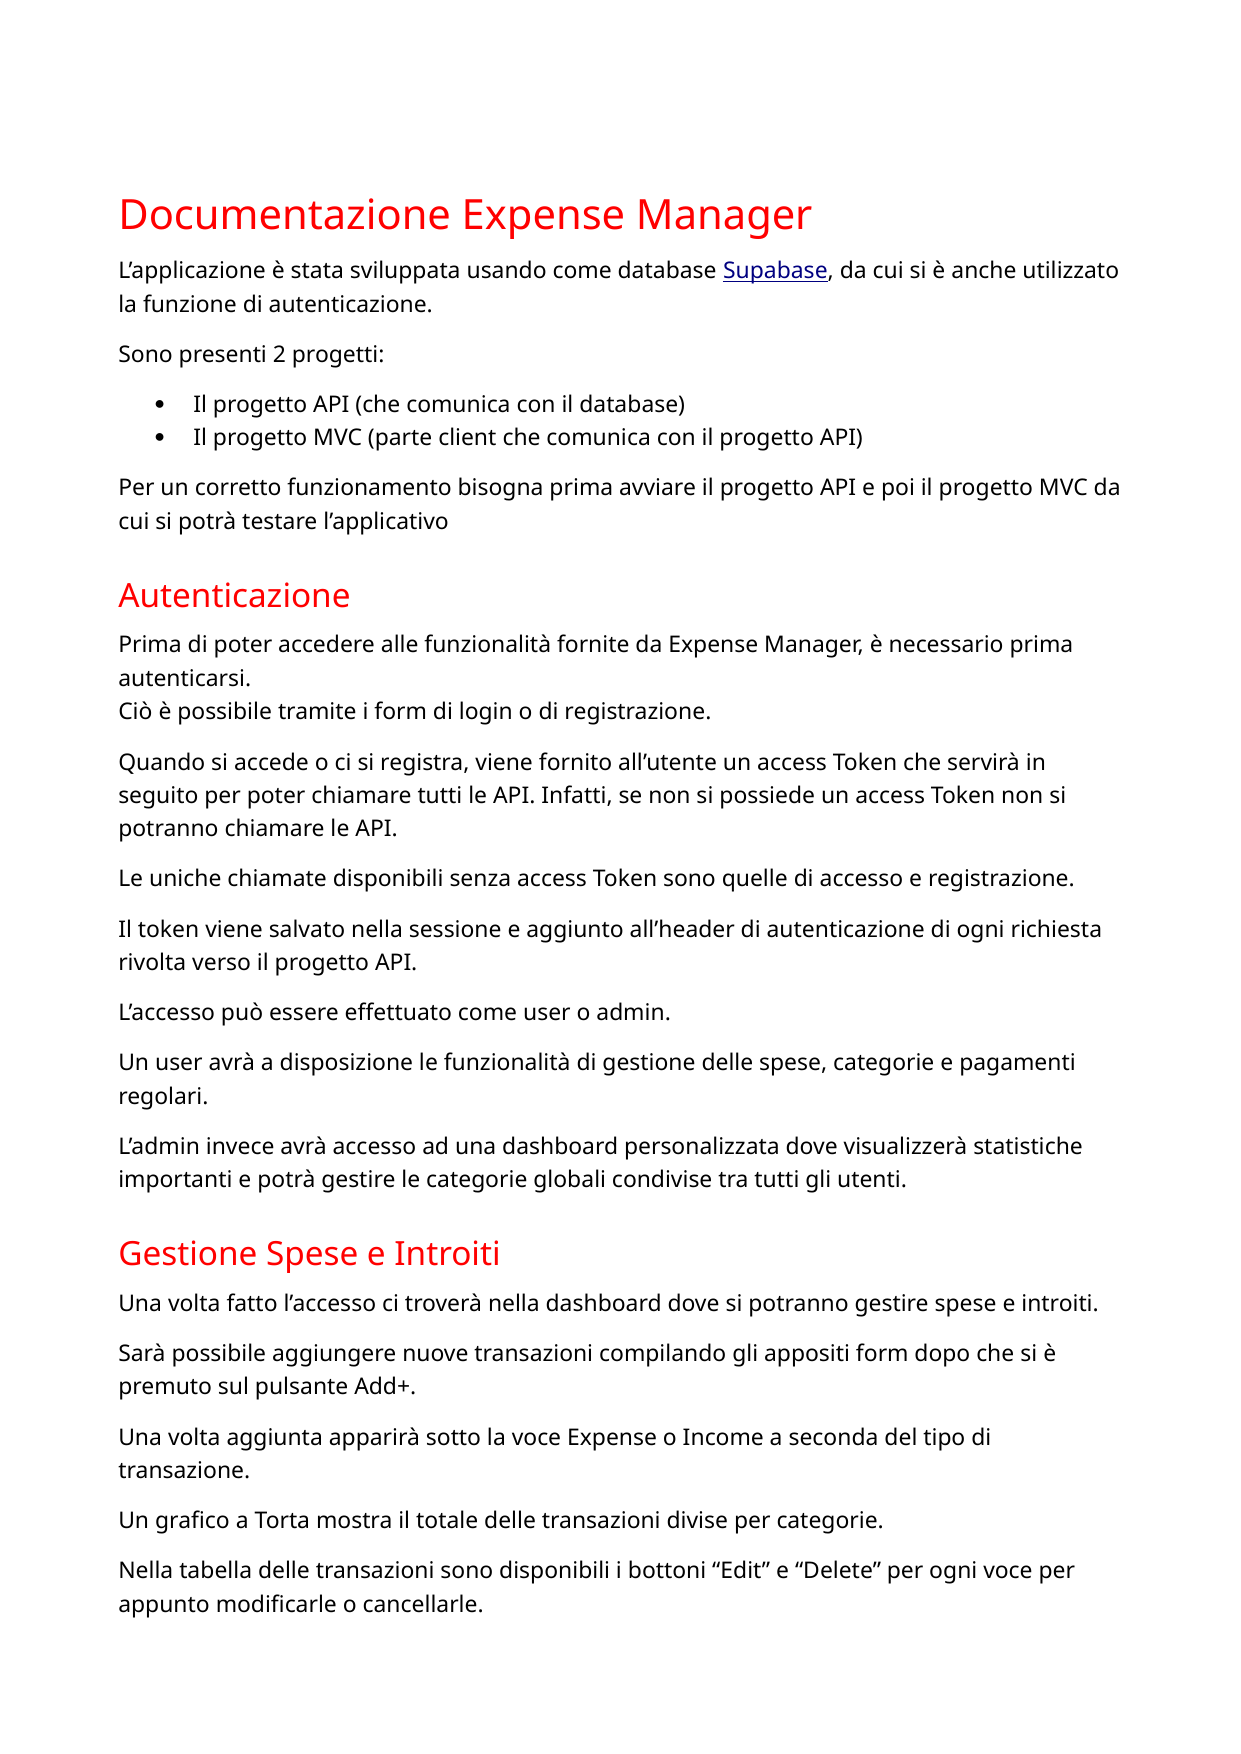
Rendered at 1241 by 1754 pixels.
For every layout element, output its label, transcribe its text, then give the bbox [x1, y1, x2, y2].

text L’applicazione è stata sviluppata usando come database Supabase, da cui si è anche utilizzato la funzione di autenticazione. [118, 254, 1122, 319]
subtitle Autenticazione [118, 572, 1122, 617]
text Una volta aggiunta apparirà sotto la voce Expense o Income a seconda del tipo di transazione. [118, 1420, 1122, 1485]
text Prima di poter accedere alle funzionalità fornite da Expense Manager, è necessario prima autenticarsi. Ciò è possibile tramite i form di login o di registrazione. [118, 628, 1122, 727]
text Nella tabella delle transazioni sono disponibili i bottoni “Edit” e “Delete” per ogni voce per appunto modificarle o cancellarle. [118, 1554, 1122, 1619]
text Il token viene salvato nella sessione e aggiunto all’header di autenticazione di ogni richiesta rivolta verso il progetto API. [118, 912, 1122, 977]
list Il progetto MVC (parte client che comunica con il progetto API) [156, 421, 1122, 452]
text Sarà possibile aggiungere nuove transazioni compilando gli appositi form dopo che si è premuto sul pulsante Add+. [118, 1337, 1122, 1402]
text L’admin invece avrà accesso ad una dashboard personalizzata dove visualizzerà statistiche importanti e potrà gestire le categorie globali condivise tra tutti gli utenti. [118, 1130, 1122, 1194]
subtitle Gestione Spese e Introiti [118, 1230, 1122, 1275]
subtitle Documentazione Expense Manager [118, 185, 1122, 242]
text L’accesso può essere effettuato come user o admin. [118, 996, 1122, 1027]
text Un grafico a Torta mostra il totale delle transazioni divise per categorie. [118, 1504, 1122, 1535]
text Per un corretto funzionamento bisogna prima avviare il progetto API e poi il progetto MVC da cui si potrà testare l’applicativo [118, 471, 1122, 536]
text Sono presenti 2 progetti: [118, 338, 1122, 369]
list Il progetto API (che comunica con il database) [156, 388, 1122, 419]
text Un user avrà a disposizione le funzionalità di gestione delle spese, categorie e pagamenti regolari. [118, 1046, 1122, 1111]
text Le uniche chiamate disponibili senza access Token sono quelle di accesso e registrazione. [118, 862, 1122, 894]
text Una volta fatto l’accesso ci troverà nella dashboard dove si potranno gestire spese e introiti. [118, 1287, 1122, 1318]
text Quando si accede o ci si registra, viene fornito all’utente un access Token che servirà in seguito per poter chiamare tutti le API. Infatti, se non si possiede un access Token non si potranno chiamare le API. [118, 745, 1122, 843]
